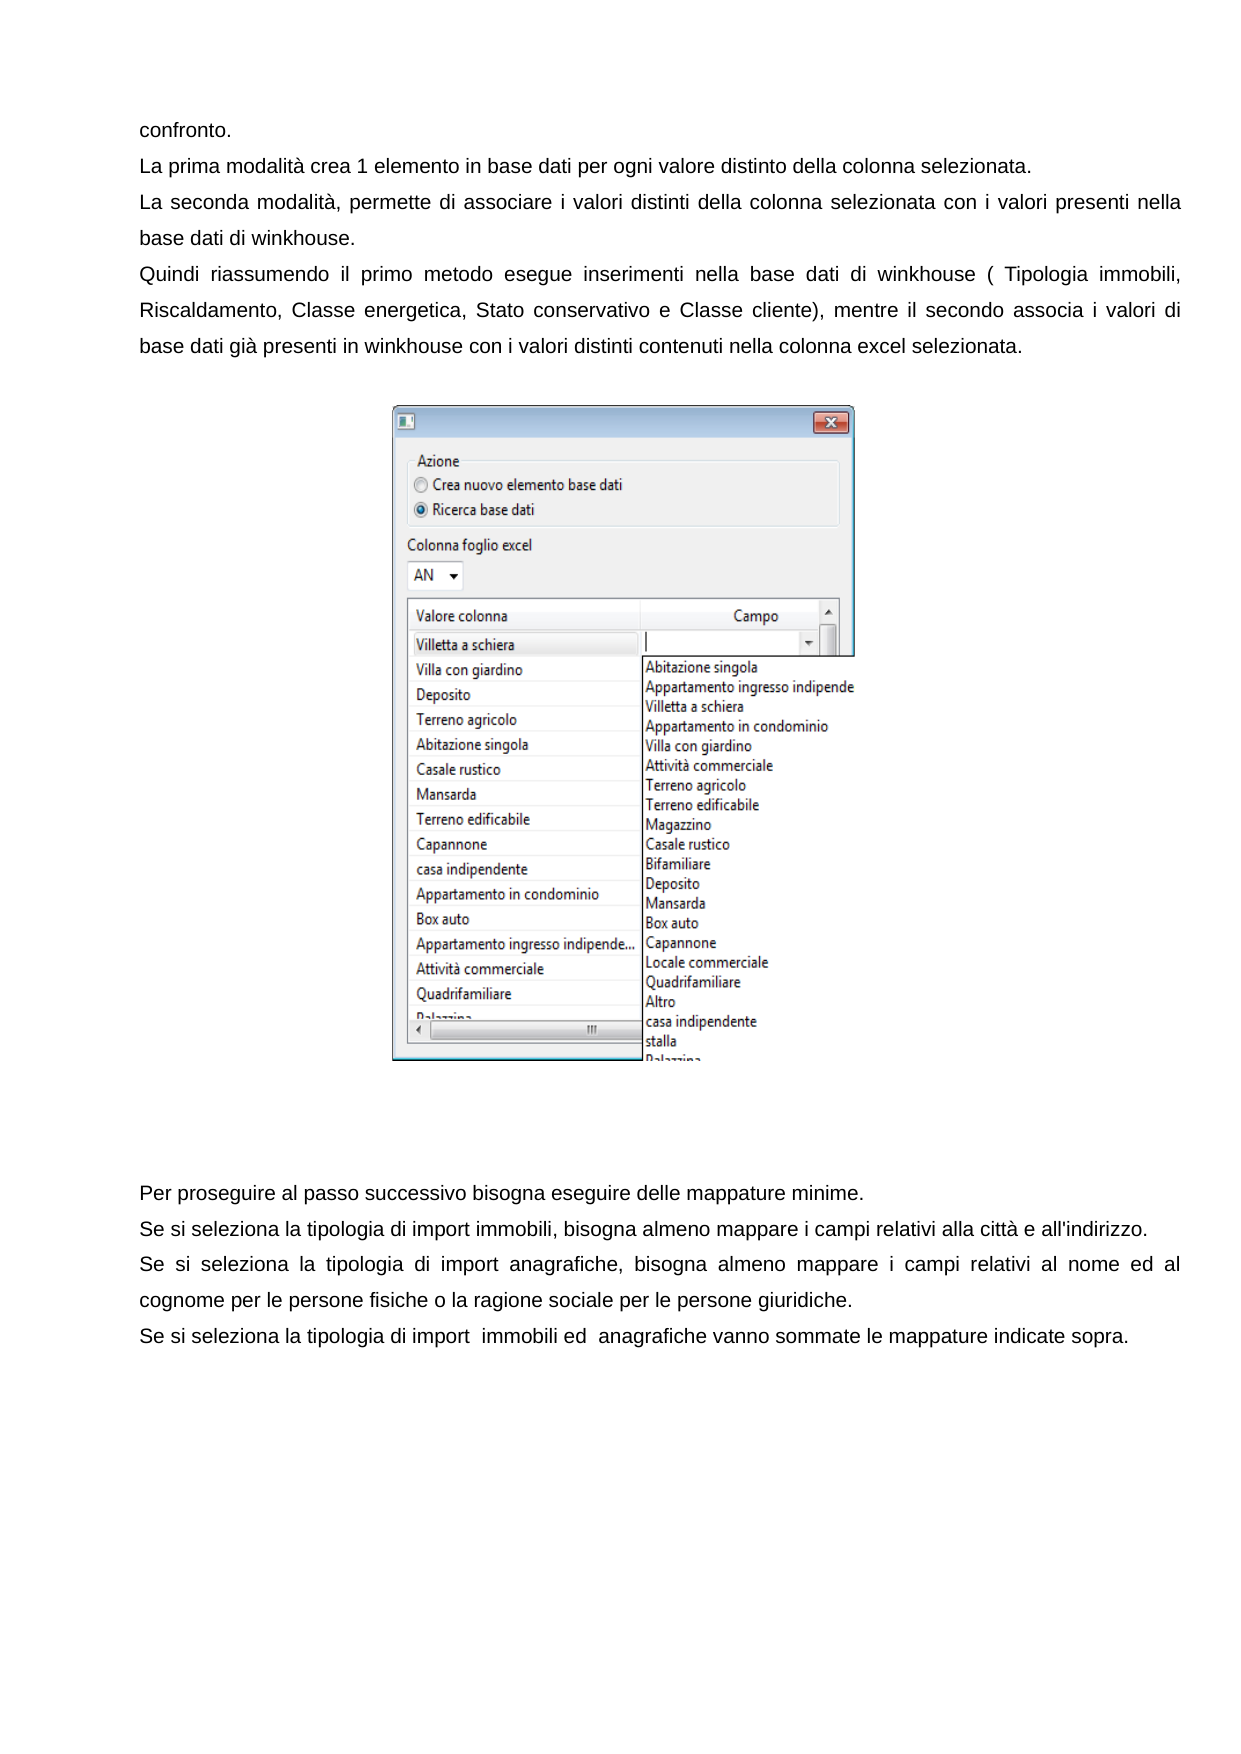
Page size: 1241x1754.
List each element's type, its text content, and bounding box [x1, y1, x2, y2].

list La prima modalità crea 1 elemento in base dati per ogni valore distinto della colonna selezionata. [102, 154, 1183, 178]
list La seconda modalità, permette di associare i valori distinti della colonna selezionata con i valori presenti nella base dati di winkhouse. [102, 190, 1183, 250]
text Se si seleziona la tipologia di import anagrafiche, bisogna almeno mappare i campi relativi al nome ed al cognome per le persone fisiche o la ragione sociale per le persone giuridiche. [139, 1252, 1183, 1312]
text Per proseguire al passo successivo bisogna eseguire delle mappature minime. [139, 1180, 1183, 1204]
text Se si seleziona la tipologia di import immobili, bisogna almeno mappare i campi relativi alla città e all'indirizzo. [139, 1216, 1183, 1240]
picture [392, 405, 855, 1061]
list confronto. [102, 118, 1183, 142]
text Se si seleziona la tipologia di import immobili ed anagrafiche vanno sommate le mappature indicate sopra. [139, 1324, 1183, 1348]
list Quindi riassumendo il primo metodo esegue inserimenti nella base dati di winkhouse ( Tipologia immobili, Riscaldamento, Classe energetica, Stato conservativo e Classe cliente), mentre il secondo associa i valori di base dati già presenti in winkhouse con i valori distinti contenuti nella colonna excel selezionata. [102, 262, 1183, 358]
